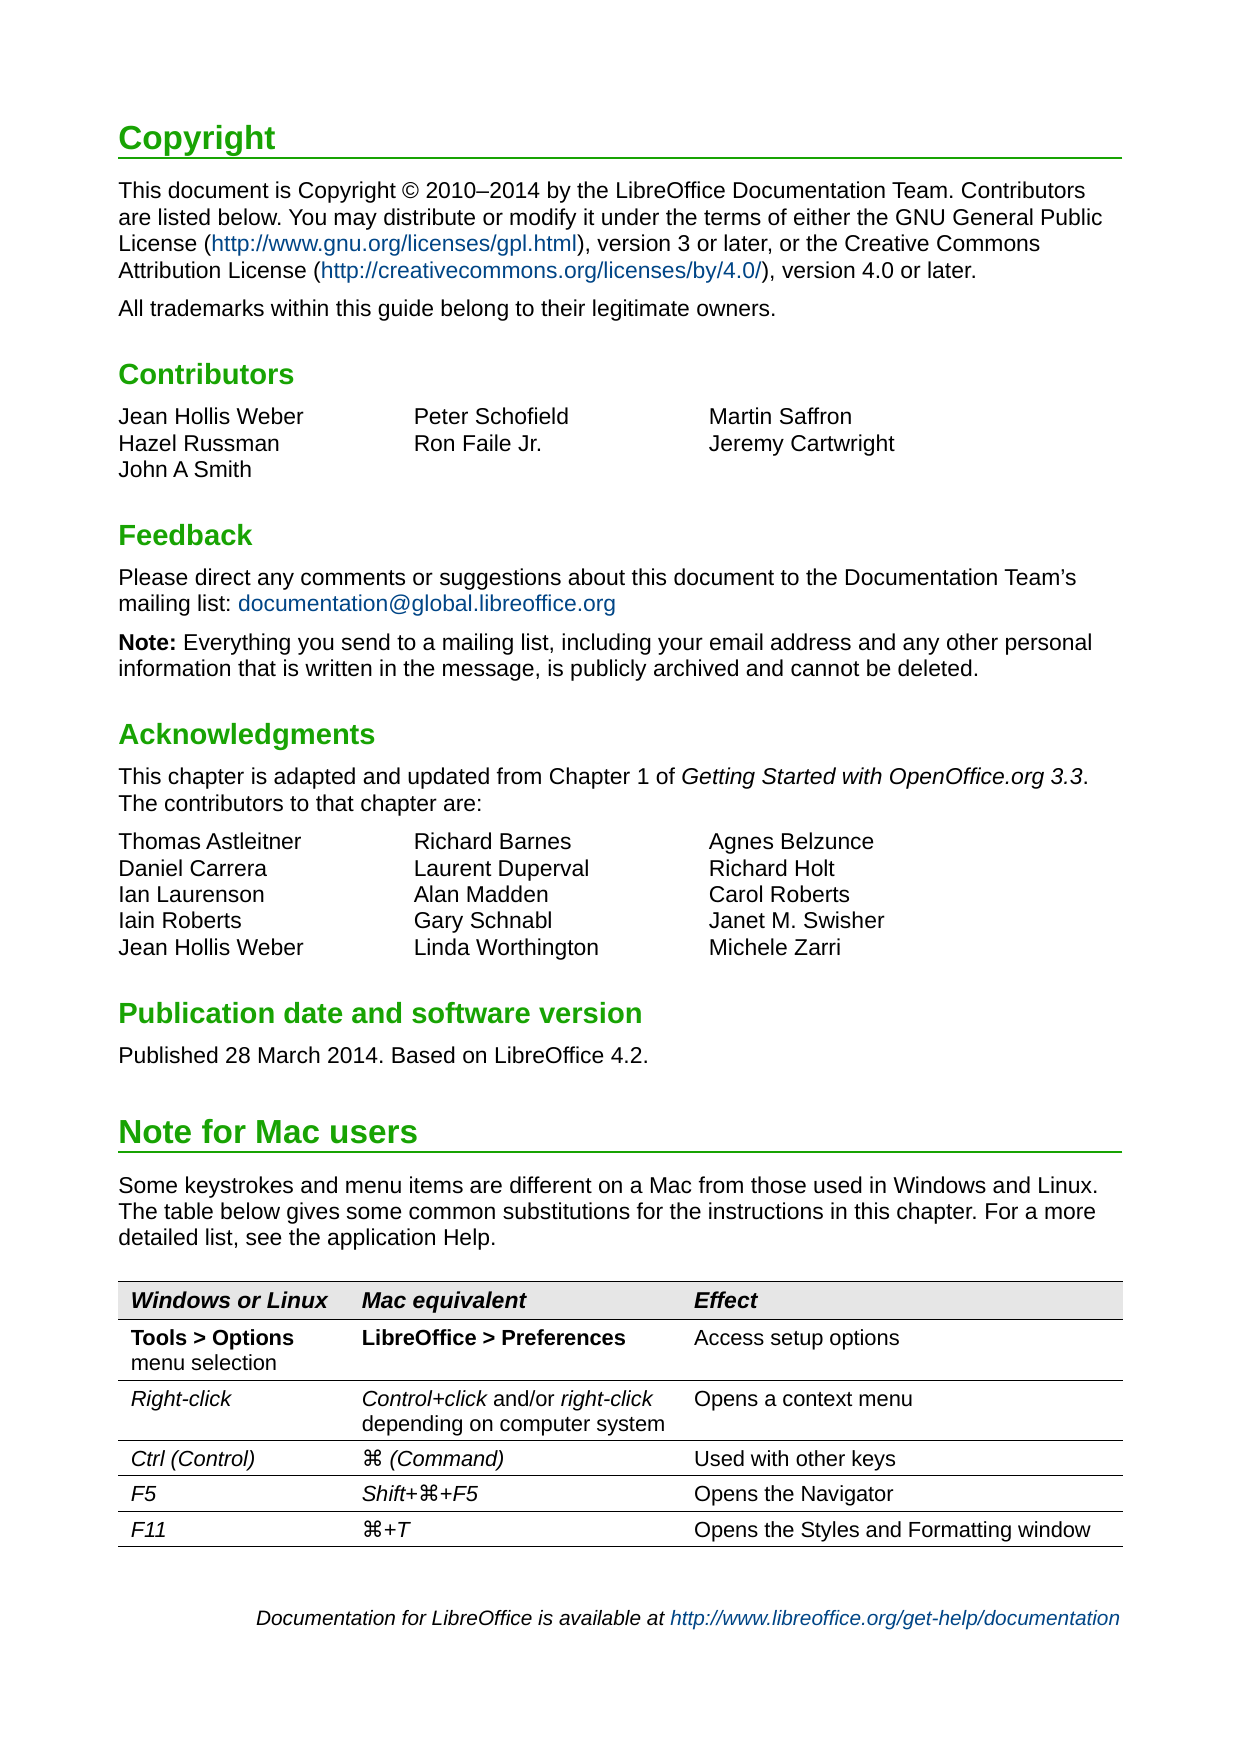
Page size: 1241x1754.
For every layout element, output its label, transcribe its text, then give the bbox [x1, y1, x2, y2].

text This chapter is adapted and updated from Chapter 1 of Getting Started with OpenOffice.org 3.3. The contributors to that chapter are: [118, 763, 1122, 816]
text Jean Hollis Weber Peter Schofield Martin Saffron Hazel Russman Ron Faile Jr. Jeremy Cartwright John A Smith [118, 403, 1122, 482]
table_cell Control+click and/or right-click depending on computer system [349, 1381, 681, 1440]
table_cell ⌘+T [349, 1512, 681, 1546]
text Some keystrokes and menu items are different on a Mac from those used in Windows and Linux. The table below gives some common substitutions for the instructions in this chapter. For a more detailed list, see the application Help. [118, 1172, 1122, 1251]
table_header Mac equivalent [349, 1282, 681, 1319]
subtitle Feedback [118, 518, 1122, 551]
table_cell F5 [118, 1476, 349, 1511]
text Please direct any comments or suggestions about this document to the Documentation Team’s mailing list: documentation@global.libreoffice.org [118, 564, 1122, 616]
text Thomas Astleitner Richard Barnes Agnes Belzunce Daniel Carrera Laurent Duperval Richard Holt Ian Laurenson Alan Madden Carol Roberts Iain Roberts Gary Schnabl Janet M. Swisher Jean Hollis Weber Linda Worthington Michele Zarri [118, 828, 1122, 960]
table_header Effect [681, 1282, 1123, 1319]
table_cell Opens the Navigator [681, 1476, 1123, 1511]
subtitle Acknowledgments [118, 717, 1122, 751]
text Note: Everything you send to a mailing list, including your email address and any other personal information that is written in the message, is publicly archived and cannot be deleted. [118, 629, 1122, 682]
table_cell Shift+⌘+F5 [349, 1476, 681, 1511]
text This document is Copyright © 2010–2014 by the LibreOffice Documentation Team. Contributors are listed below. You may distribute or modify it under the terms of either the GNU General Public License (http://www.gnu.org/licenses/gpl.html), version 3 or later, or the Creative Commons Attribution License (http://creativecommons.org/licenses/by/4.0/), version 4.0 or later. [118, 177, 1122, 283]
table_cell Used with other keys [681, 1441, 1123, 1475]
table_cell LibreOffice > Preferences [349, 1320, 681, 1380]
table_cell Opens a context menu [681, 1381, 1123, 1440]
table_cell Access setup options [681, 1320, 1123, 1380]
table_cell Tools > Options menu selection [118, 1320, 349, 1380]
table_cell Right-click [118, 1381, 349, 1440]
text Published 28 March 2014. Based on LibreOffice 4.2. [118, 1042, 1122, 1068]
subtitle Contributors [118, 357, 1122, 391]
subtitle Copyright [118, 118, 1122, 157]
table_cell Opens the Styles and Formatting window [681, 1512, 1123, 1546]
subtitle Note for Mac users [118, 1112, 1122, 1151]
subtitle Publication date and software version [118, 996, 1122, 1029]
table_header Windows or Linux [118, 1282, 349, 1319]
table_cell Ctrl (Control) [118, 1441, 349, 1475]
table_cell F11 [118, 1512, 349, 1546]
text All trademarks within this guide belong to their legitimate owners. [118, 295, 1122, 322]
table_cell ⌘ (Command) [349, 1441, 681, 1475]
